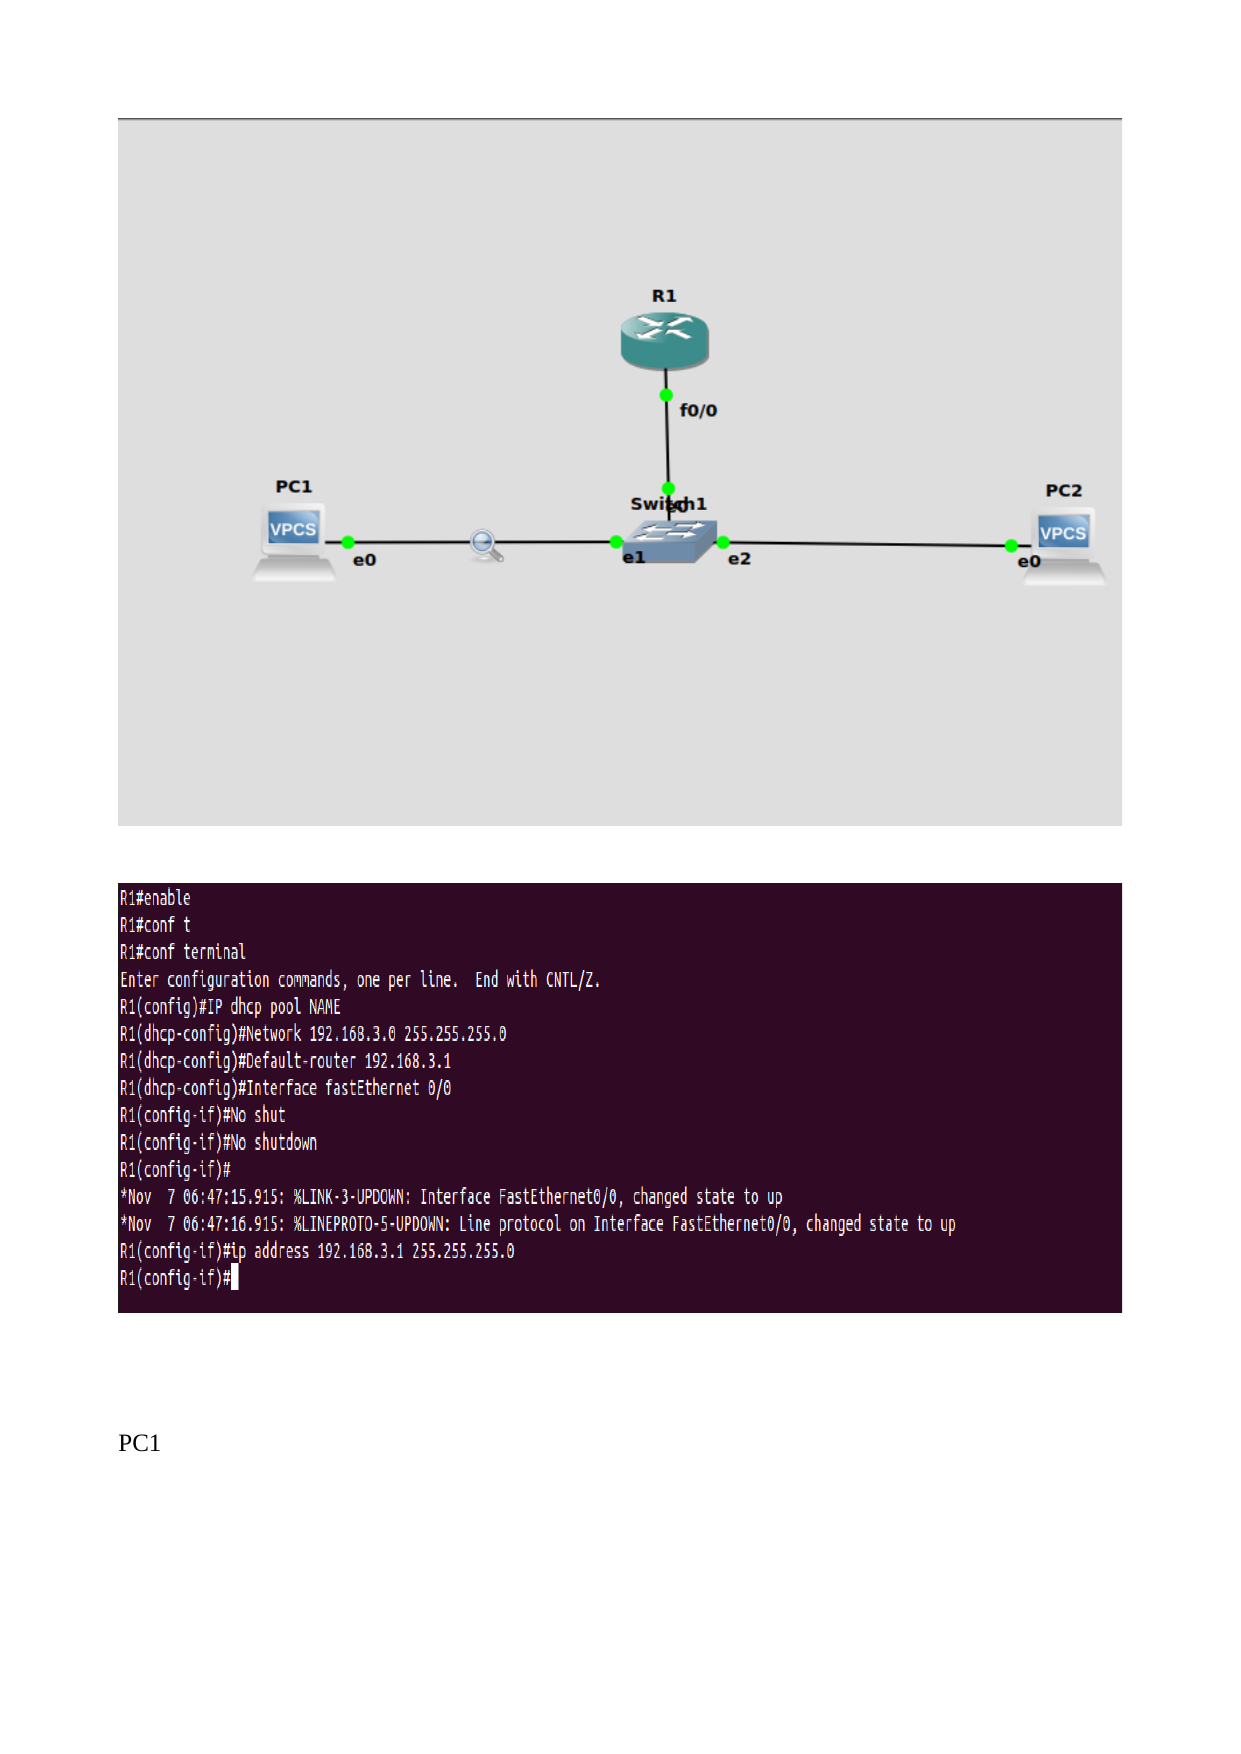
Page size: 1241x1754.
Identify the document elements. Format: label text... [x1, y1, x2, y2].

text PC1 [118, 1428, 1122, 1457]
picture [118, 883, 1123, 1313]
picture [118, 118, 1123, 826]
